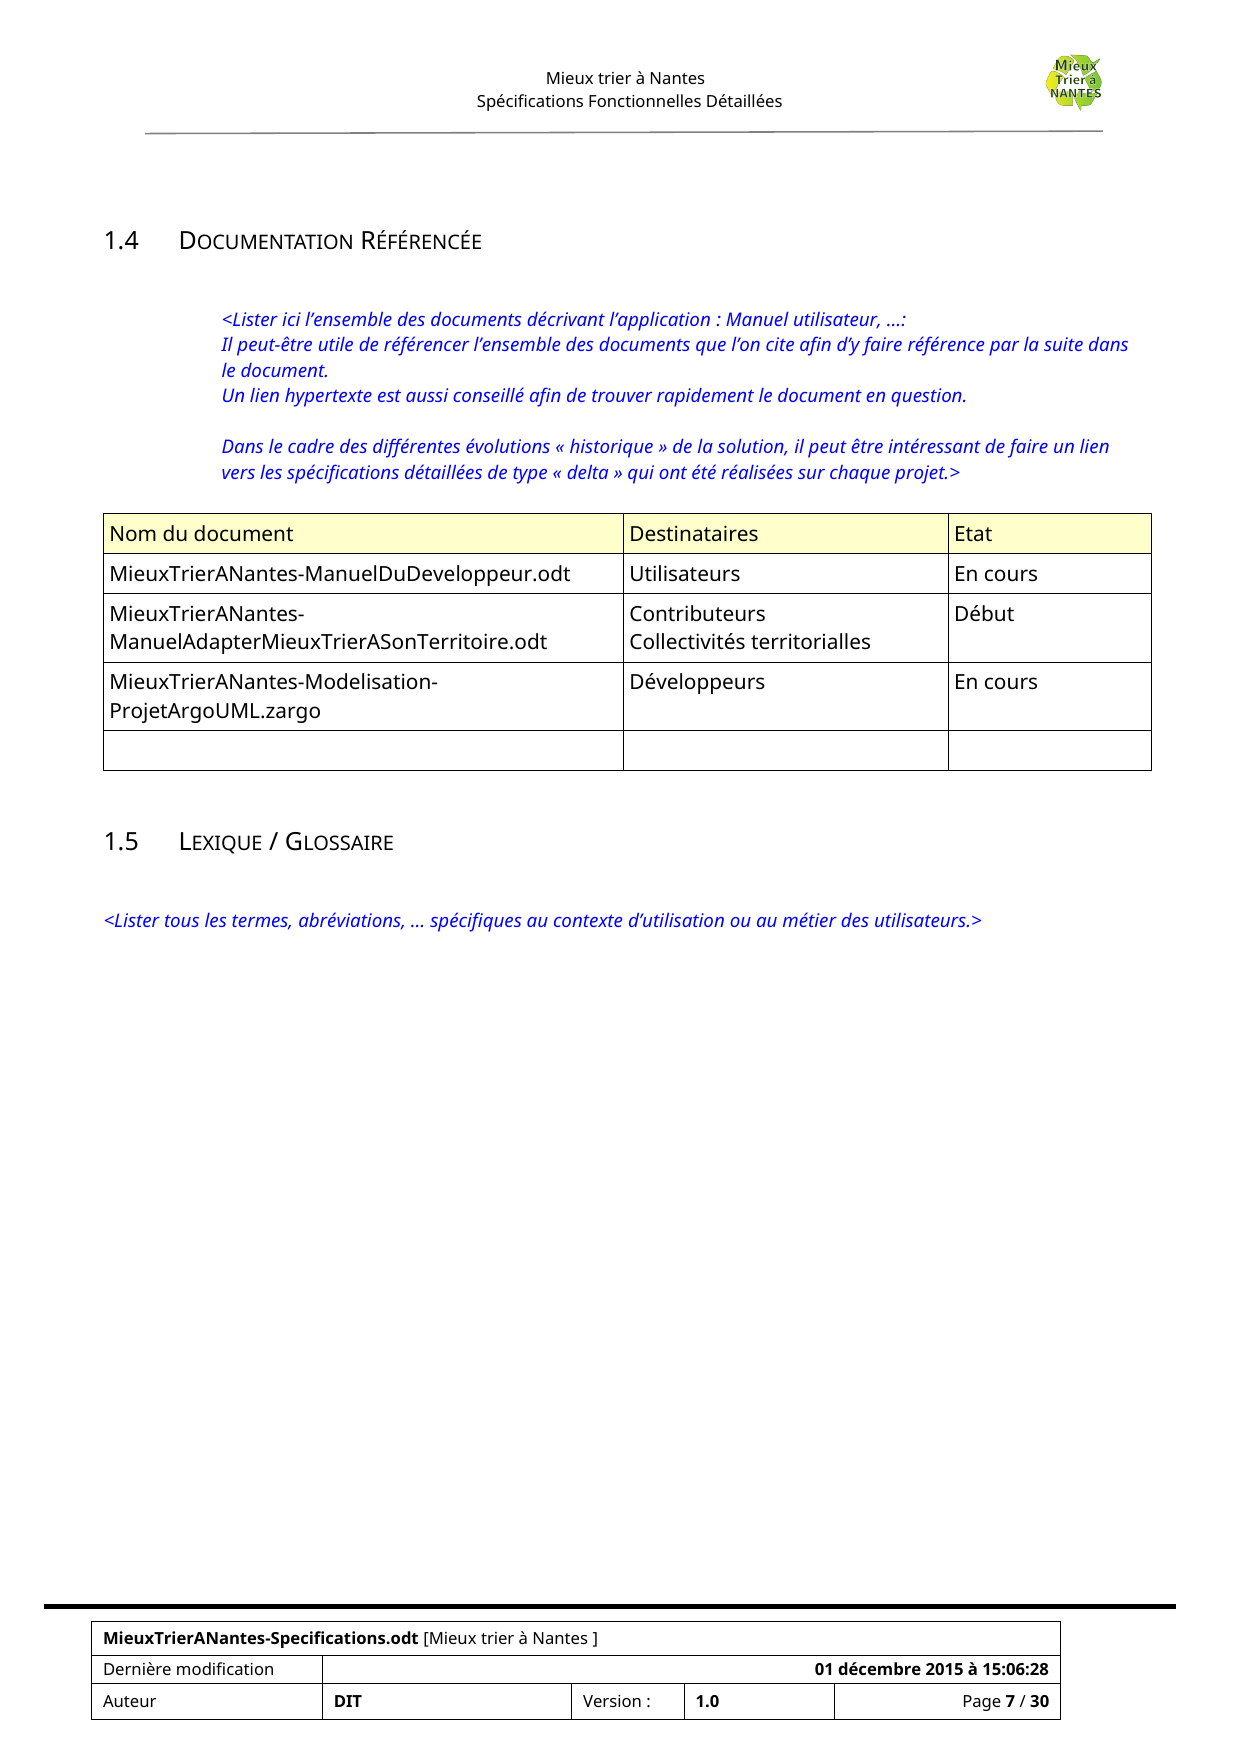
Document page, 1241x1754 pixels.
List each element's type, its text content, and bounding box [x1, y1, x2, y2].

table_cell MieuxTrierANantes-ManuelAdapterMieuxTrierASonTerritoire.odt [104, 594, 623, 662]
table_header Destinataires [624, 514, 948, 553]
text <Lister tous les termes, abréviations, … spécifiques au contexte d’utilisation ou au métier des utilisateurs.> [103, 907, 1139, 932]
table_cell MieuxTrierANantes-Modelisation-ProjetArgoUML.zargo [104, 663, 623, 730]
text Un lien hypertexte est aussi conseillé afin de trouver rapidement le document en question. [221, 383, 1139, 408]
table_cell [949, 731, 1151, 770]
table_cell En cours [949, 663, 1151, 730]
table_cell Début [949, 594, 1151, 662]
subtitle Documentation Référencée [103, 223, 1152, 257]
table_header Nom du document [104, 514, 623, 553]
text <Lister ici l’ensemble des documents décrivant l’application : Manuel utilisateur, …: [221, 306, 1139, 332]
table_header Etat [949, 514, 1151, 553]
picture [1044, 52, 1104, 112]
table_cell En cours [949, 554, 1151, 593]
table_cell [624, 731, 948, 770]
table_cell [104, 731, 623, 770]
table_cell Développeurs [624, 663, 948, 730]
text Dans le cadre des différentes évolutions « historique » de la solution, il peut être intéressant de faire un lien vers les spécifications détaillées de type « delta » qui ont été réalisées sur chaque projet.> [221, 434, 1139, 485]
table_cell Utilisateurs [624, 554, 948, 593]
table_cell MieuxTrierANantes-ManuelDuDeveloppeur.odt [104, 554, 623, 593]
subtitle Lexique / Glossaire [103, 823, 1152, 858]
text Il peut-être utile de référencer l’ensemble des documents que l’on cite afin d’y faire référence par la suite dans le document. [221, 332, 1139, 383]
table_cell Contributeurs Collectivités territorialles [624, 594, 948, 662]
